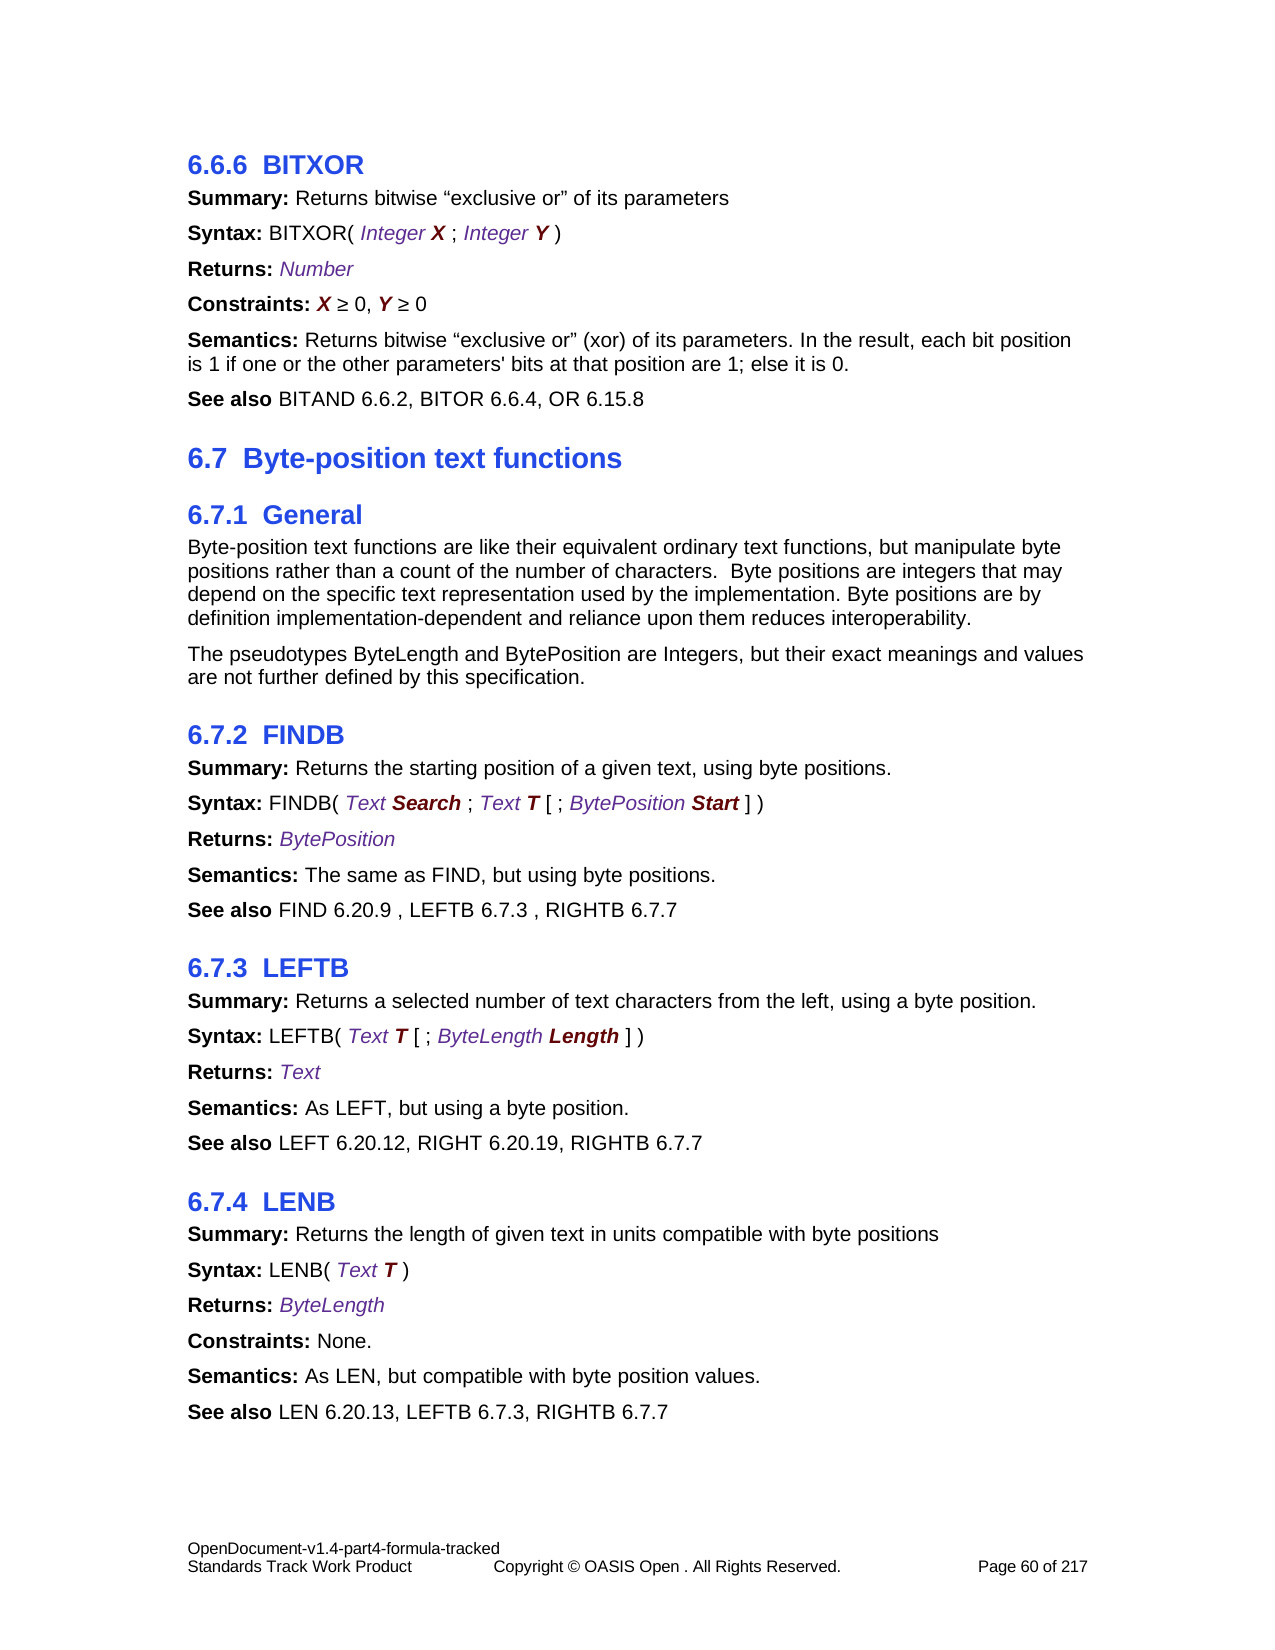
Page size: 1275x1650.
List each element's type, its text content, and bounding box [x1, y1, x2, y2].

subtitle General [187, 500, 1088, 530]
text Semantics: The same as FIND, but using byte positions. [187, 863, 1088, 887]
subtitle BITXOR [187, 150, 1088, 180]
text The pseudotypes ByteLength and BytePosition are Integers, but their exact meanings and values are not further defined by this specification. [187, 642, 1088, 689]
text Returns: Number [187, 257, 1088, 281]
text Syntax: LEFTB( Text T [ ; ByteLength Length ] ) [187, 1025, 1088, 1048]
text See also BITAND 6.6.2, BITOR 6.6.4, OR 6.15.8 [187, 388, 1088, 411]
subtitle Byte-position text functions [187, 442, 1088, 475]
text See also FIND 6.20.9 , LEFTB 6.7.3 , RIGHTB 6.7.7 [187, 899, 1088, 922]
text See also LEN 6.20.13, LEFTB 6.7.3, RIGHTB 6.7.7 [187, 1401, 1088, 1424]
text Syntax: LENB( Text T ) [187, 1258, 1088, 1282]
text Constraints: X ≥ 0, Y ≥ 0 [187, 293, 1088, 316]
text See also LEFT 6.20.12, RIGHT 6.20.19, RIGHTB 6.7.7 [187, 1132, 1088, 1155]
text Summary: Returns bitwise “exclusive or” of its parameters [187, 186, 1088, 209]
text Returns: BytePosition [187, 827, 1088, 851]
text Syntax: BITXOR( Integer X ; Integer Y ) [187, 222, 1088, 245]
text Returns: Text [187, 1061, 1088, 1084]
text Syntax: FINDB( Text Search ; Text T [ ; BytePosition Start ] ) [187, 792, 1088, 815]
text Summary: Returns a selected number of text characters from the left, using a byte position. [187, 989, 1088, 1013]
subtitle LENB [187, 1186, 1088, 1216]
text Semantics: As LEFT, but using a byte position. [187, 1096, 1088, 1120]
subtitle LEFTB [187, 953, 1088, 983]
text Constraints: None. [187, 1329, 1088, 1353]
text Summary: Returns the starting position of a given text, using byte positions. [187, 756, 1088, 780]
text Semantics: Returns bitwise “exclusive or” (xor) of its parameters. In the result, each bit position is 1 if one or the other parameters' bits at that position are 1; else it is 0. [187, 328, 1088, 376]
subtitle FINDB [187, 720, 1088, 750]
text Byte-position text functions are like their equivalent ordinary text functions, but manipulate byte positions rather than a count of the number of characters. Byte positions are integers that may depend on the specific text representation used by the implementation. Byte positions are by definition implementation-dependent and reliance upon them reduces interoperability. [187, 536, 1088, 630]
text Summary: Returns the length of given text in units compatible with byte positions [187, 1222, 1088, 1246]
text Returns: ByteLength [187, 1294, 1088, 1317]
text Semantics: As LEN, but compatible with byte position values. [187, 1365, 1088, 1388]
